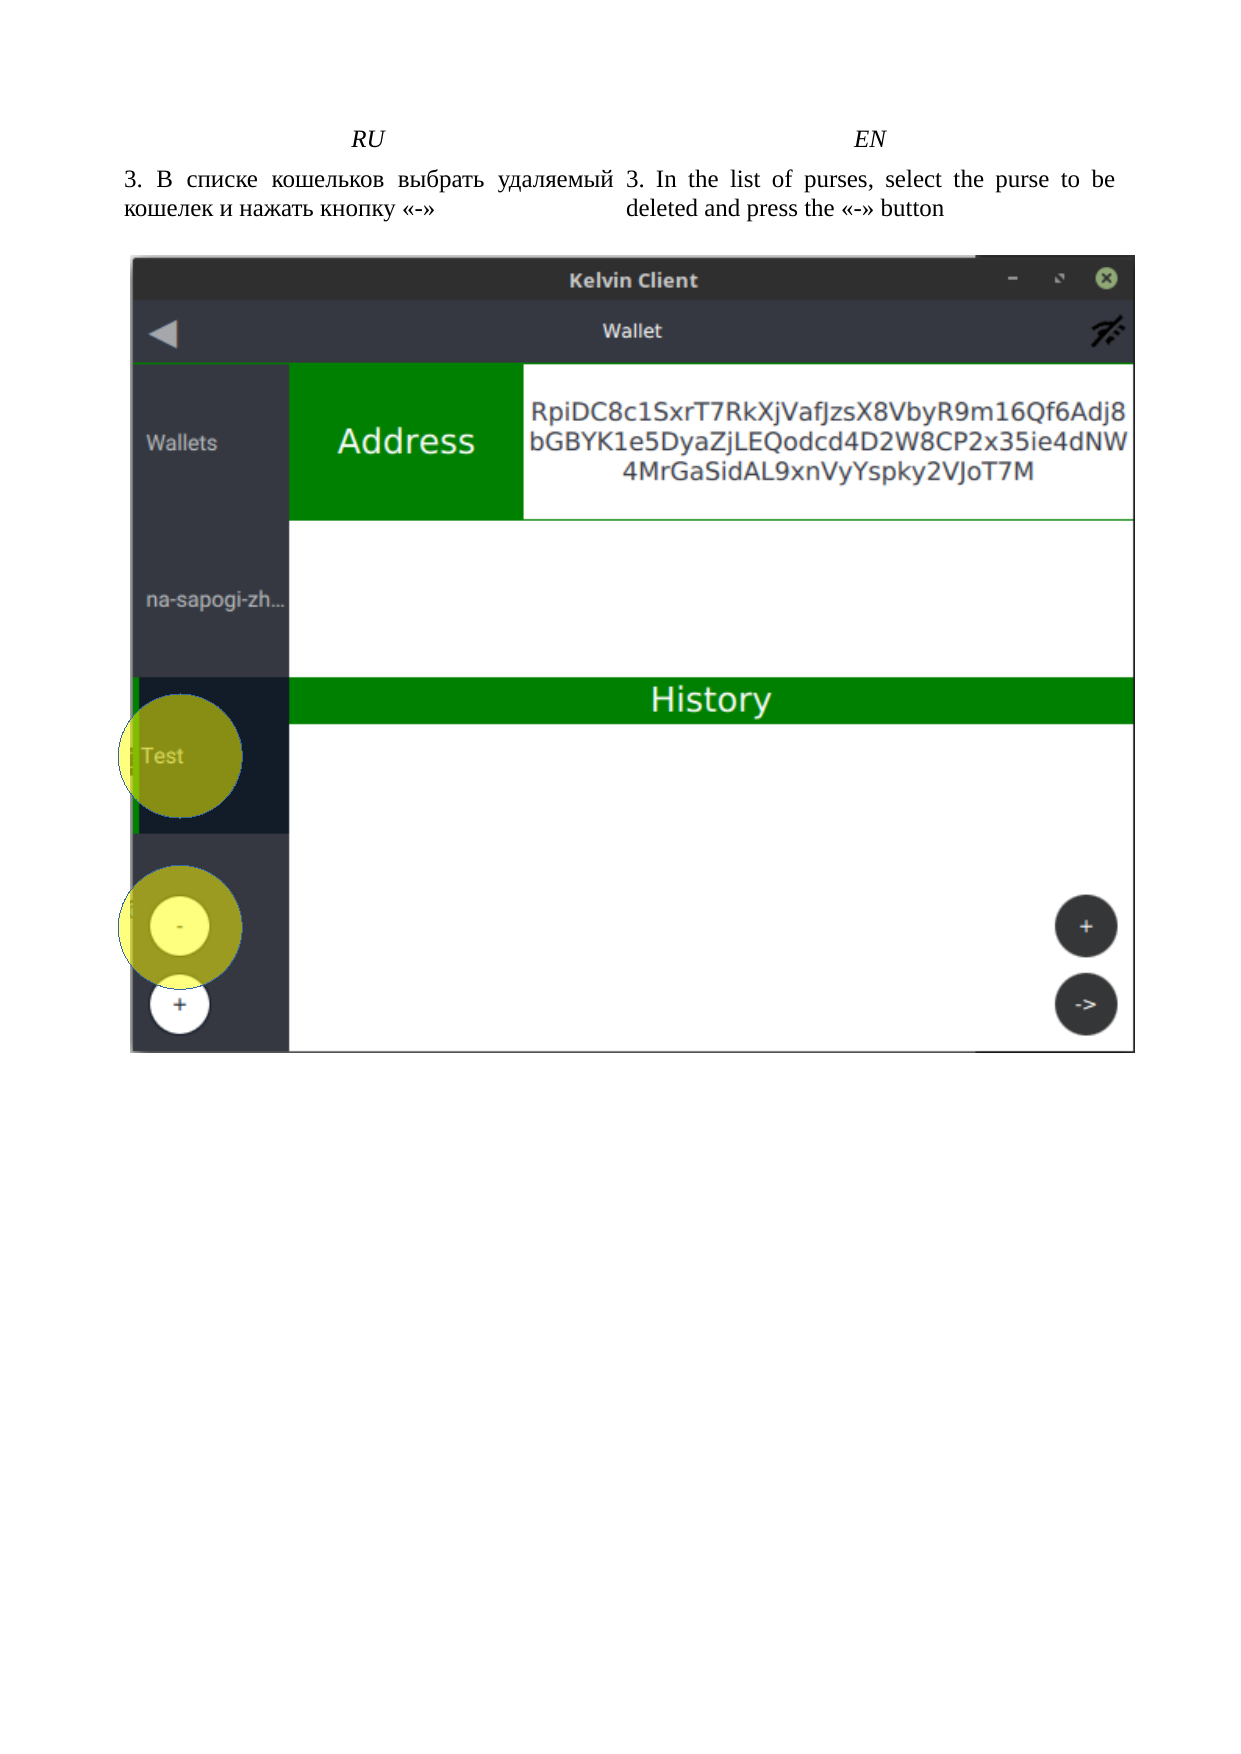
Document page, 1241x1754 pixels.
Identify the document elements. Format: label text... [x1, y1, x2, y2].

table_cell 3. В списке кошельков выбрать удаляемый кошелек и нажать кнопку «-» [118, 158, 620, 227]
table_cell 3. In the list of purses, select the purse to be deleted and press the «-» button [620, 158, 1122, 227]
table_header RU [118, 118, 620, 158]
picture [130, 255, 1135, 1053]
table_header EN [620, 118, 1122, 158]
